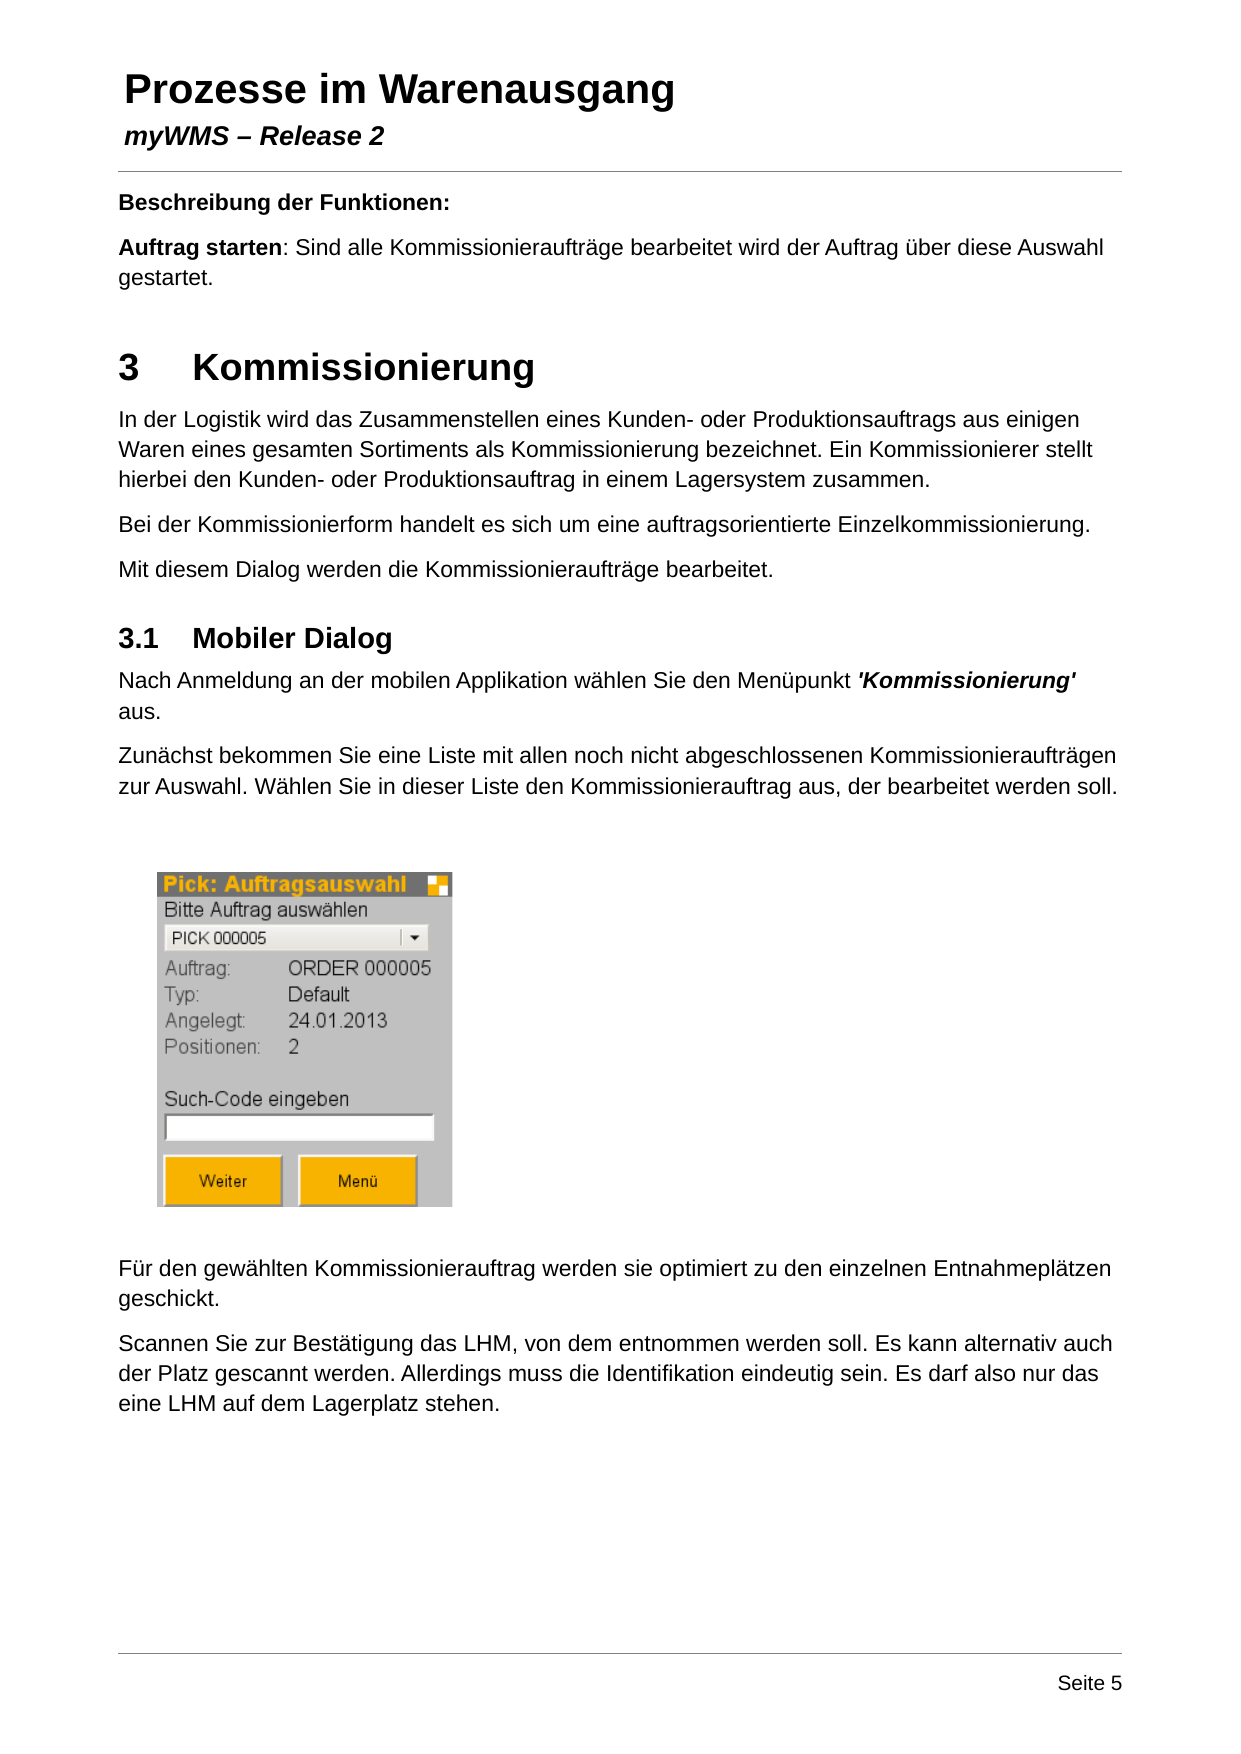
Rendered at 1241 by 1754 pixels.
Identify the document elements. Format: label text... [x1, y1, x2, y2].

text Nach Anmeldung an der mobilen Applikation wählen Sie den Menüpunkt 'Kommissionierung' aus. [118, 667, 1122, 724]
text Scannen Sie zur Bestätigung das LHM, von dem entnommen werden soll. Es kann alternativ auch der Platz gescannt werden. Allerdings muss die Identifikation eindeutig sein. Es darf also nur das eine LHM auf dem Lagerplatz stehen. [118, 1330, 1122, 1417]
text Auftrag starten: Sind alle Kommissionieraufträge bearbeitet wird der Auftrag über diese Auswahl gestartet. [118, 234, 1122, 291]
subtitle Kommissionierung [118, 344, 1122, 388]
text Für den gewählten Kommissionierauftrag werden sie optimiert zu den einzelnen Entnahmeplätzen geschickt. [118, 1255, 1122, 1312]
text Zunächst bekommen Sie eine Liste mit allen noch nicht abgeschlossenen Kommissionieraufträgen zur Auswahl. Wählen Sie in dieser Liste den Kommissionierauftrag aus, der bearbeitet werden soll. [118, 742, 1122, 829]
subtitle Mobiler Dialog [118, 621, 1122, 655]
text Beschreibung der Funktionen: [118, 189, 1122, 216]
picture [157, 872, 453, 1207]
text In der Logistik wird das Zusammenstellen eines Kunden- oder Produktionsauftrags aus einigen Waren eines gesamten Sortiments als Kommissionierung bezeichnet. Ein Kommissionierer stellt hierbei den Kunden- oder Produktionsauftrag in einem Lagersystem zusammen. [118, 406, 1122, 493]
text Bei der Kommissionierform handelt es sich um eine auftragsorientierte Einzelkommissionierung. [118, 511, 1122, 537]
text Mit diesem Dialog werden die Kommissionieraufträge bearbeitet. [118, 556, 1122, 582]
